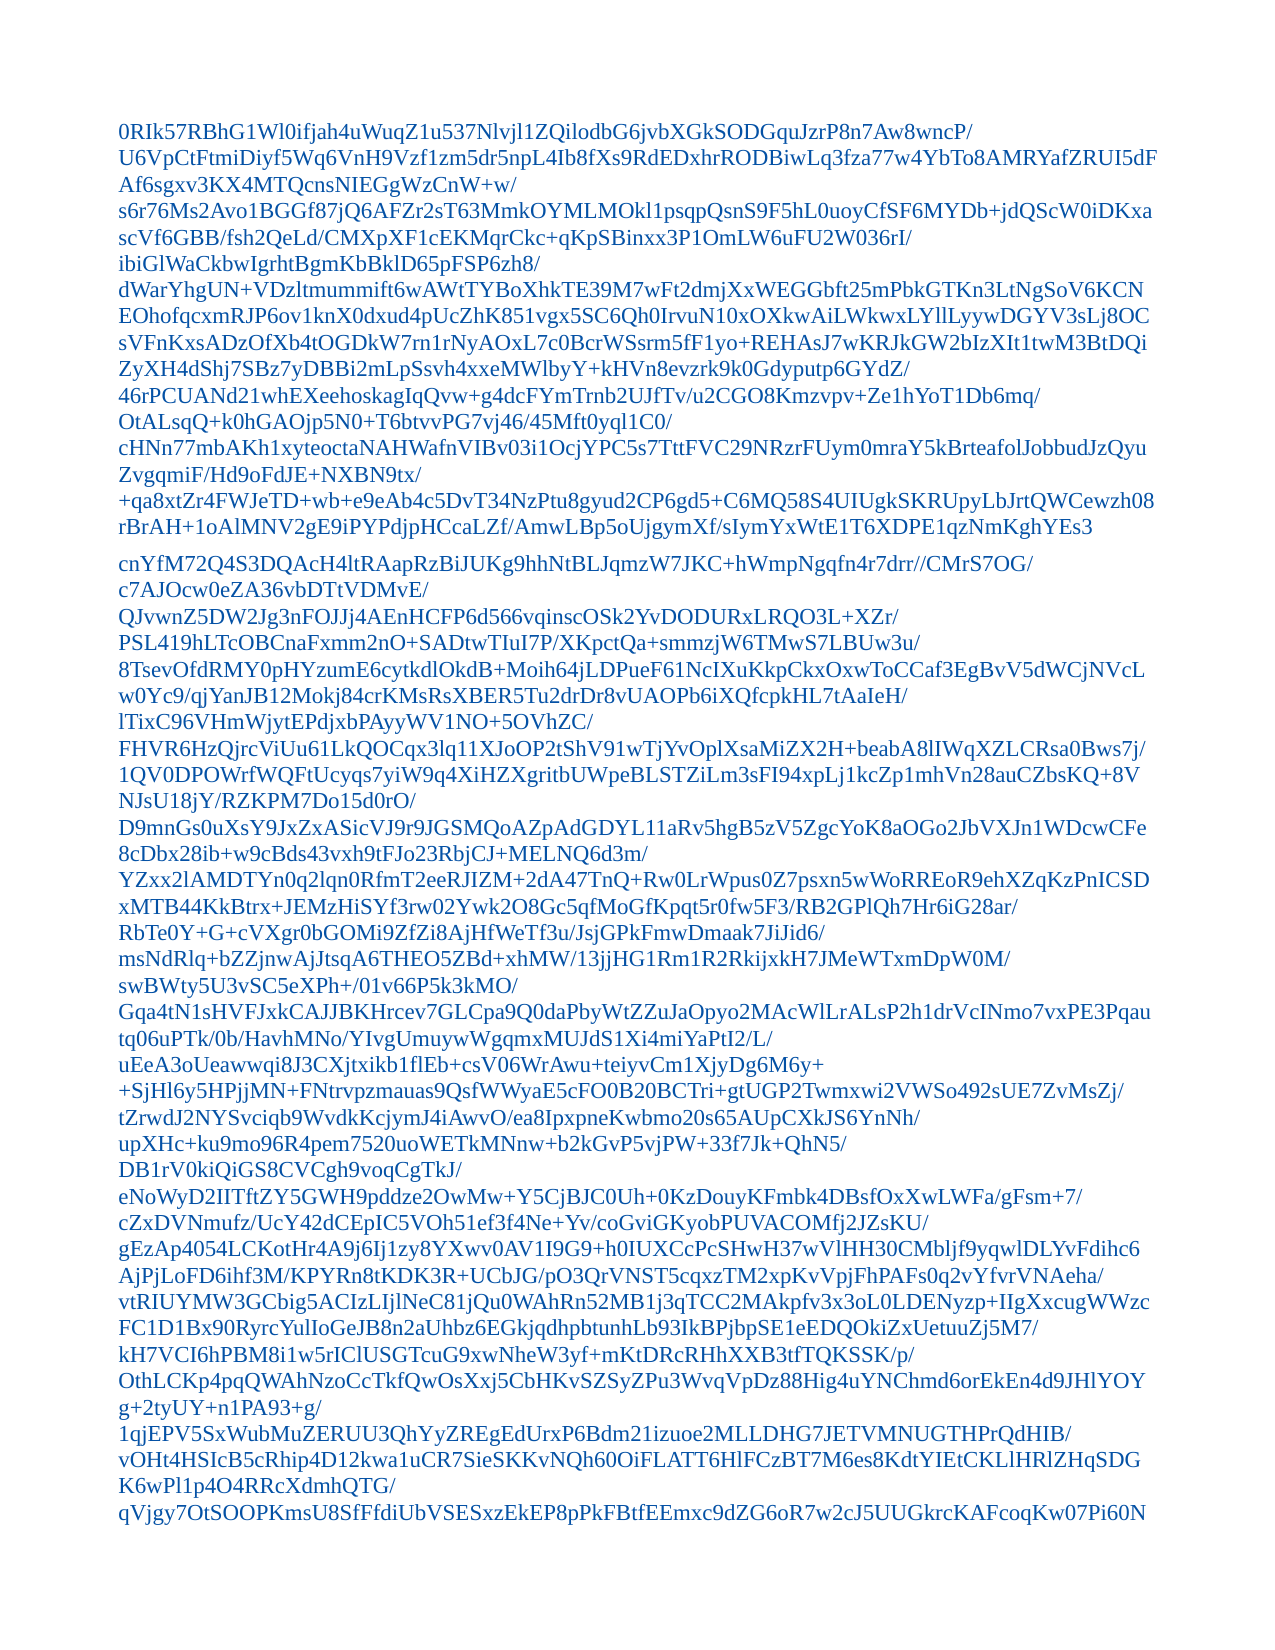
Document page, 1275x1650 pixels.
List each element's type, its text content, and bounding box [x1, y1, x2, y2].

text cnYfM72Q4S3DQAcH4ltRAapRzBiJUKg9hhNtBLJqmzW7JKC+hWmpNgqfn4r7drr//CMrS7OG/c7AJOcw0eZA36vbDTtVDMvE/QJvwnZ5DW2Jg3nFOJJj4AEnHCFP6d566vqinscOSk2YvDODURxLRQO3L+XZr/PSL419hLTcOBCnaFxmm2nO+SADtwTIuI7P/XKpctQa+smmzjW6TMwS7LBUw3u/8TsevOfdRMY0pHYzumE6cytkdlOkdB+Moih64jLDPueF61NcIXuKkpCkxOxwToCCaf3EgBvV5dWCjNVcLw0Yc9/qjYanJB12Mokj84crKMsRsXBER5Tu2drDr8vUAOPb6iXQfcpkHL7tAaIeH/lTixC96VHmWjytEPdjxbPAyyWV1NO+5OVhZC/FHVR6HzQjrcViUu61LkQOCqx3lq11XJoOP2tShV91wTjYvOplXsaMiZX2H+beabA8lIWqXZLCRsa0Bws7j/1QV0DPOWrfWQFtUcyqs7yiW9q4XiHZXgritbUWpeBLSTZiLm3sFI94xpLj1kcZp1mhVn28auCZbsKQ+8VNJsU18jY/RZKPM7Do15d0rO/D9mnGs0uXsY9JxZxASicVJ9r9JGSMQoAZpAdGDYL11aRv5hgB5zV5ZgcYoK8aOGo2JbVXJn1WDcwCFe8cDbx28ib+w9cBds43vxh9tFJo23RbjCJ+MELNQ6d3m/YZxx2lAMDTYn0q2lqn0RfmT2eeRJIZM+2dA47TnQ+Rw0LrWpus0Z7psxn5wWoRREoR9ehXZqKzPnICSDxMTB44KkBtrx+JEMzHiSYf3rw02Ywk2O8Gc5qfMoGfKpqt5r0fw5F3/RB2GPlQh7Hr6iG28ar/RbTe0Y+G+cVXgr0bGOMi9ZfZi8AjHfWeTf3u/JsjGPkFmwDmaak7JiJid6/msNdRlq+bZZjnwAjJtsqA6THEO5ZBd+xhMW/13jjHG1Rm1R2RkijxkH7JMeWTxmDpW0M/swBWty5U3vSC5eXPh+/01v66P5k3kMO/Gqa4tN1sHVFJxkCAJJBKHrcev7GLCpa9Q0daPbyWtZZuJaOpyo2MAcWlLrALsP2h1drVcINmo7vxPE3Pqautq06uPTk/0b/HavhMNo/YIvgUmuywWgqmxMUJdS1Xi4miYaPtI2/L/uEeA3oUeawwqi8J3CXjtxikb1flEb+csV06WrAwu+teiyvCm1XjyDg6M6y++SjHl6y5HPjjMN+FNtrvpzmauas9QsfWWyaE5cFO0B20BCTri+gtUGP2Twmxwi2VWSo492sUE7ZvMsZj/tZrwdJ2NYSvciqb9WvdkKcjymJ4iAwvO/ea8IpxpneKwbmo20s65AUpCXkJS6YnNh/upXHc+ku9mo96R4pem7520uoWETkMNnw+b2kGvP5vjPW+33f7Jk+QhN5/DB1rV0kiQiGS8CVCgh9voqCgTkJ/eNoWyD2IITftZY5GWH9pddze2OwMw+Y5CjBJC0Uh+0KzDouyKFmbk4DBsfOxXwLWFa/gFsm+7/cZxDVNmufz/UcY42dCEpIC5VOh51ef3f4Ne+Yv/coGviGKyobPUVACOMfj2JZsKU/gEzAp4054LCKotHr4A9j6Ij1zy8YXwv0AV1I9G9+h0IUXCcPcSHwH37wVlHH30CMbljf9yqwlDLYvFdihc6AjPjLoFD6ihf3M/KPYRn8tKDK3R+UCbJG/pO3QrVNST5cqxzTM2xpKvVpjFhPAFs0q2vYfvrVNAeha/vtRIUYMW3GCbig5ACIzLIjlNeC81jQu0WAhRn52MB1j3qTCC2MAkpfv3x3oL0LDENyzp+IIgXxcugWWzcFC1D1Bx90RyrcYulIoGeJB8n2aUhbz6EGkjqdhpbtunhLb93IkBPjbpSE1eEDQOkiZxUetuuZj5M7/kH7VCI6hPBM8i1w5rIClUSGTcuG9xwNheW3yf+mKtDRcRHhXXB3tfTQKSSK/p/OthLCKp4pqQWAhNzoCcTkfQwOsXxj5CbHKvSZSyZPu3WvqVpDz88Hig4uYNChmd6orEkEn4d9JHlYOYg+2tyUY+n1PA93+g/1qjEPV5SxWubMuZERUU3QhYyZREgEdUrxP6Bdm21izuoe2MLLDHG7JETVMNUGTHPrQdHIB/vOHt4HSIcB5cRhip4D12kwa1uCR7SieSKKvNQh60OiFLATT6HlFCzBT7M6es8KdtYIEtCKLlHRlZHqSDGK6wPl1p4O4RRcXdmhQTG/qVjgy7OtSOOPKmsU8SfFfdiUbVSESxzEkEP8pPkFBtfEEmxc9dZG6oR7w2cJ5UUGkrcKAFcoqKw07Pi60N [118, 550, 1157, 1525]
text 0RIk57RBhG1Wl0ifjah4uWuqZ1u537Nlvjl1ZQilodbG6jvbXGkSODGquJzrP8n7Aw8wncP/U6VpCtFtmiDiyf5Wq6VnH9Vzf1zm5dr5npL4Ib8fXs9RdEDxhrRODBiwLq3fza77w4YbTo8AMRYafZRUI5dFAf6sgxv3KX4MTQcnsNIEGgWzCnW+w/s6r76Ms2Avo1BGGf87jQ6AFZr2sT63MmkOYMLMOkl1psqpQsnS9F5hL0uoyCfSF6MYDb+jdQScW0iDKxascVf6GBB/fsh2QeLd/CMXpXF1cEKMqrCkc+qKpSBinxx3P1OmLW6uFU2W036rI/ibiGlWaCkbwIgrhtBgmKbBklD65pFSP6zh8/dWarYhgUN+VDzltmummift6wAWtTYBoXhkTE39M7wFt2dmjXxWEGGbft25mPbkGTKn3LtNgSoV6KCNEOhofqcxmRJP6ov1knX0dxud4pUcZhK851vgx5SC6Qh0IrvuN10xOXkwAiLWkwxLYllLyywDGYV3sLj8OCsVFnKxsADzOfXb4tOGDkW7rn1rNyAOxL7c0BcrWSsrm5fF1yo+REHAsJ7wKRJkGW2bIzXIt1twM3BtDQiZyXH4dShj7SBz7yDBBi2mLpSsvh4xxeMWlbyY+kHVn8evzrk9k0Gdyputp6GYdZ/46rPCUANd21whEXeehoskagIqQvw+g4dcFYmTrnb2UJfTv/u2CGO8Kmzvpv+Ze1hYoT1Db6mq/OtALsqQ+k0hGAOjp5N0+T6btvvPG7vj46/45Mft0yql1C0/cHNn77mbAKh1xyteoctaNAHWafnVIBv03i1OcjYPC5s7TttFVC29NRzrFUym0mraY5kBrteafolJobbudJzQyuZvgqmiF/Hd9oFdJE+NXBN9tx/+qa8xtZr4FWJeTD+wb+e9eAb4c5DvT34NzPtu8gyud2CP6gd5+C6MQ58S4UIUgkSKRUpyLbJrtQWCewzh08rBrAH+1oAlMNV2gE9iPYPdjpHCcaLZf/AmwLBp5oUjgymXf/sIymYxWtE1T6XDPE1qzNmKghYEs3 [118, 118, 1157, 540]
